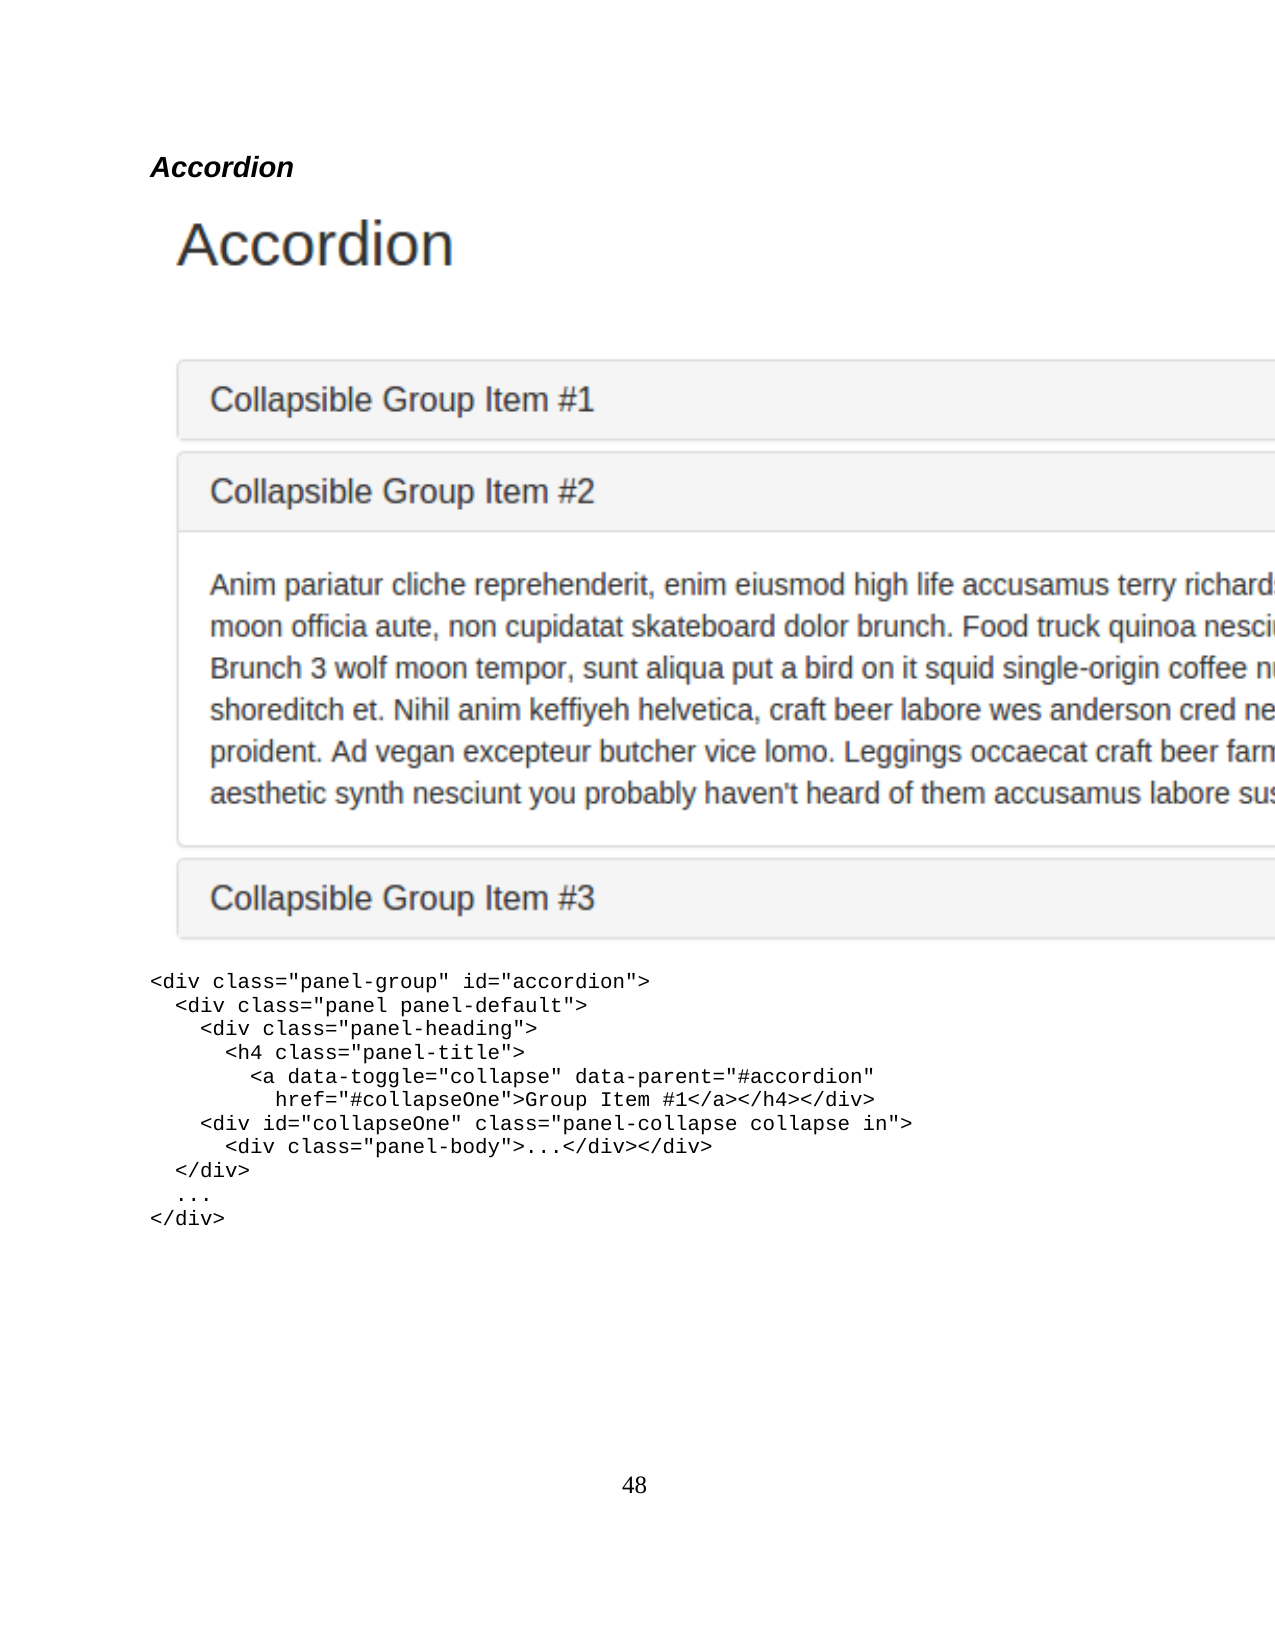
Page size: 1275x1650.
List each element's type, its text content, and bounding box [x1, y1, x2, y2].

text <div class="panel-group" id="accordion"> [150, 971, 1125, 995]
text <div id="collapseOne" class="panel-collapse collapse in"> [150, 1113, 1125, 1137]
text href="#collapseOne">Group Item #1</a></h4></div> [150, 1089, 1125, 1113]
picture [150, 196, 1275, 971]
subtitle Accordion [150, 150, 1125, 183]
text <div class="panel panel-default"> [150, 995, 1125, 1018]
text <div class="panel-heading"> [150, 1018, 1125, 1042]
text <a data-toggle="collapse" data-parent="#accordion" [150, 1066, 1125, 1089]
text <div class="panel-body">...</div></div> [150, 1137, 1125, 1160]
text ... [150, 1184, 1125, 1207]
text </div> [150, 1207, 1125, 1231]
text <h4 class="panel-title"> [150, 1042, 1125, 1066]
text </div> [150, 1160, 1125, 1184]
